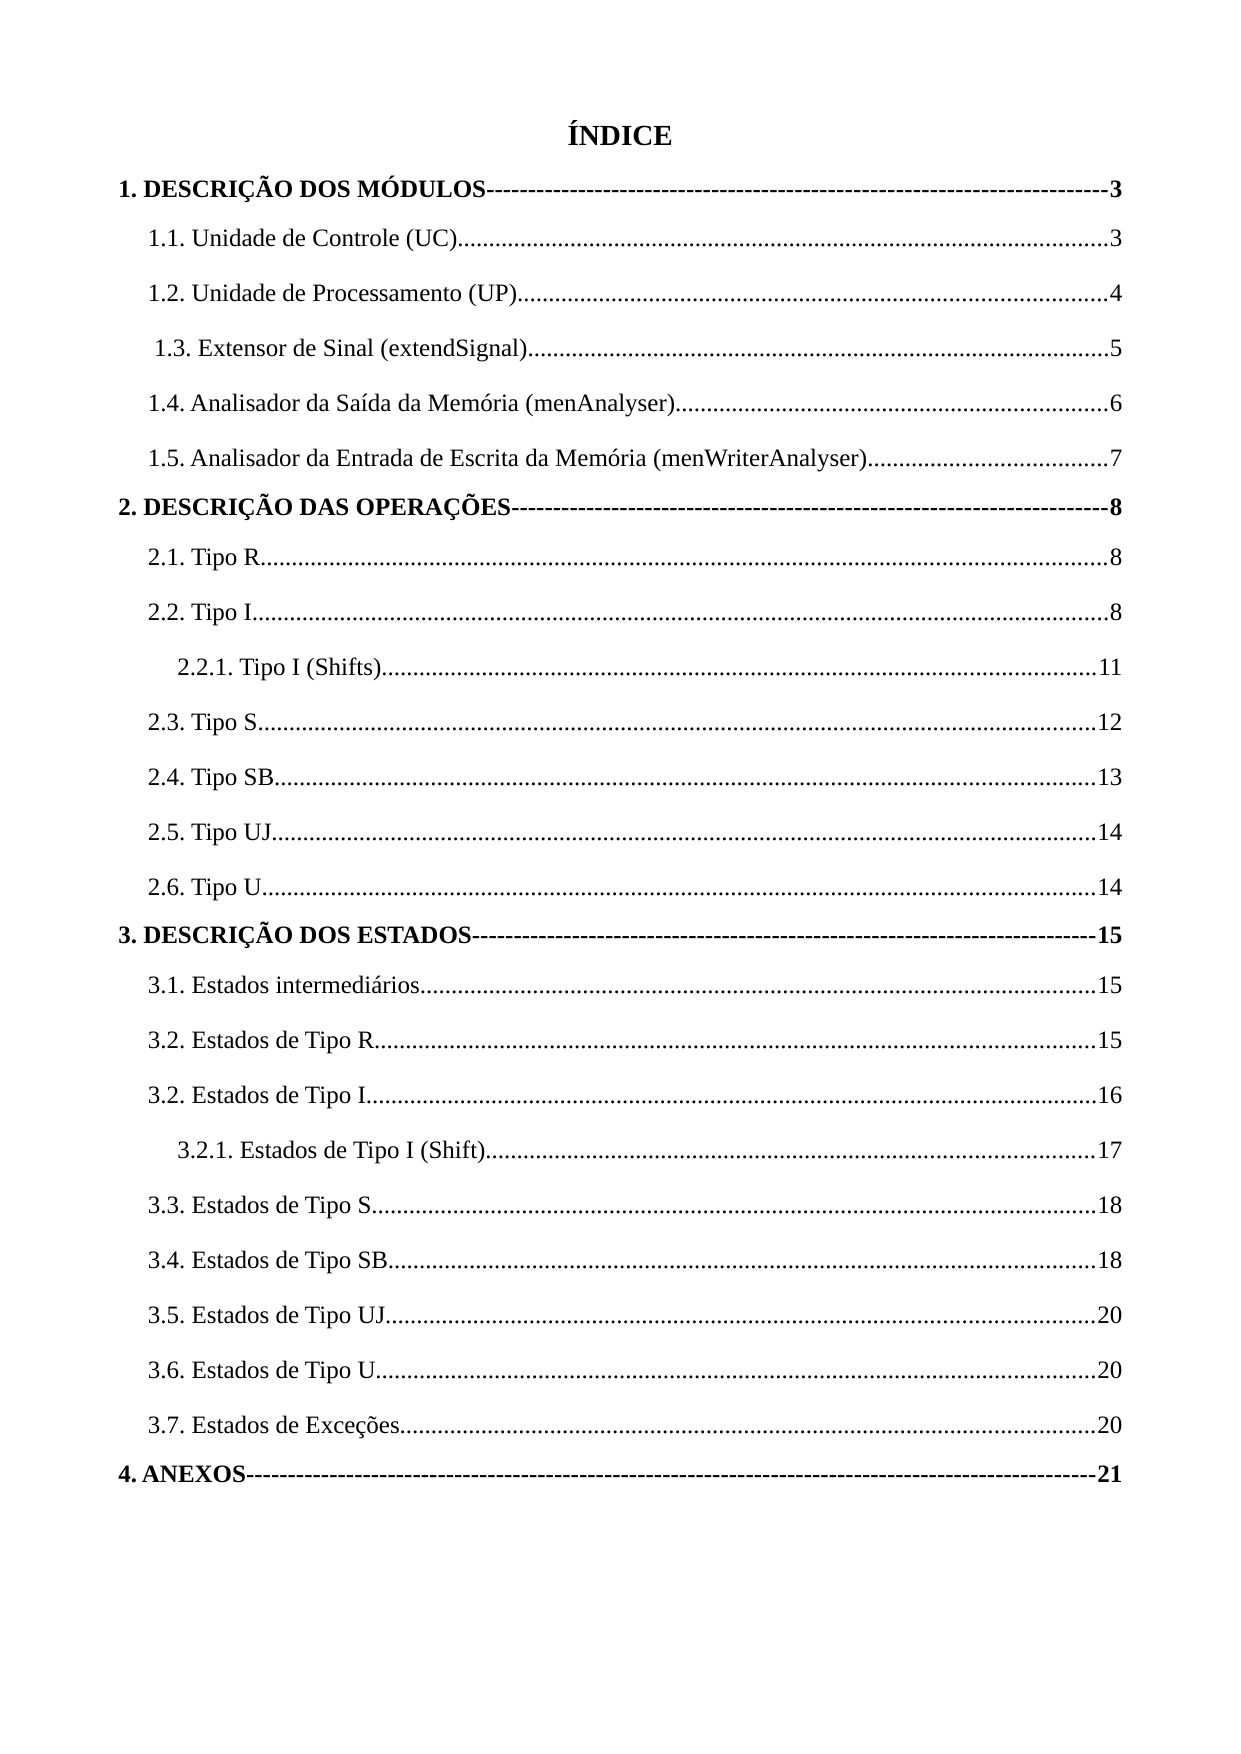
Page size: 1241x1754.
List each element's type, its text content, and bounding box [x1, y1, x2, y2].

text 3.1. Estados intermediários 15 [148, 970, 1122, 998]
text 3.3. Estados de Tipo S 18 [148, 1190, 1122, 1218]
text 3.6. Estados de Tipo U 20 [148, 1355, 1122, 1383]
text 2.4. Tipo SB 13 [148, 762, 1122, 790]
text 3.2. Estados de Tipo R 15 [148, 1025, 1122, 1053]
text ÍNDICE [118, 118, 1122, 152]
text 1.4. Analisador da Saída da Memória (menAnalyser) 6 [148, 388, 1122, 417]
text 2.1. Tipo R 8 [148, 542, 1122, 570]
text 2.2. Tipo I 8 [148, 597, 1122, 625]
text 2. DESCRIÇÃO DAS OPERAÇÕES 8 [118, 492, 1122, 521]
text 3.7. Estados de Exceções 20 [148, 1410, 1122, 1438]
text 1. DESCRIÇÃO DOS MÓDULOS 3 [118, 174, 1122, 203]
text 2.2.1. Tipo I (Shifts) 11 [177, 652, 1122, 680]
text 3. DESCRIÇÃO DOS ESTADOS 15 [118, 921, 1122, 949]
text 1.2. Unidade de Processamento (UP) 4 [148, 278, 1122, 307]
text 1.1. Unidade de Controle (UC) 3 [148, 223, 1122, 252]
text 3.2. Estados de Tipo I 16 [148, 1080, 1122, 1108]
text 2.3. Tipo S 12 [148, 707, 1122, 735]
text 1.3. Extensor de Sinal (extendSignal) 5 [148, 333, 1122, 362]
text 3.5. Estados de Tipo UJ 20 [148, 1300, 1122, 1328]
text 4. ANEXOS 21 [118, 1459, 1122, 1487]
text 3.4. Estados de Tipo SB 18 [148, 1245, 1122, 1273]
text 3.2.1. Estados de Tipo I (Shift) 17 [177, 1135, 1122, 1163]
text 2.6. Tipo U 14 [148, 872, 1122, 900]
text 2.5. Tipo UJ 14 [148, 817, 1122, 845]
text 1.5. Analisador da Entrada de Escrita da Memória (menWriterAnalyser) 7 [148, 443, 1122, 472]
